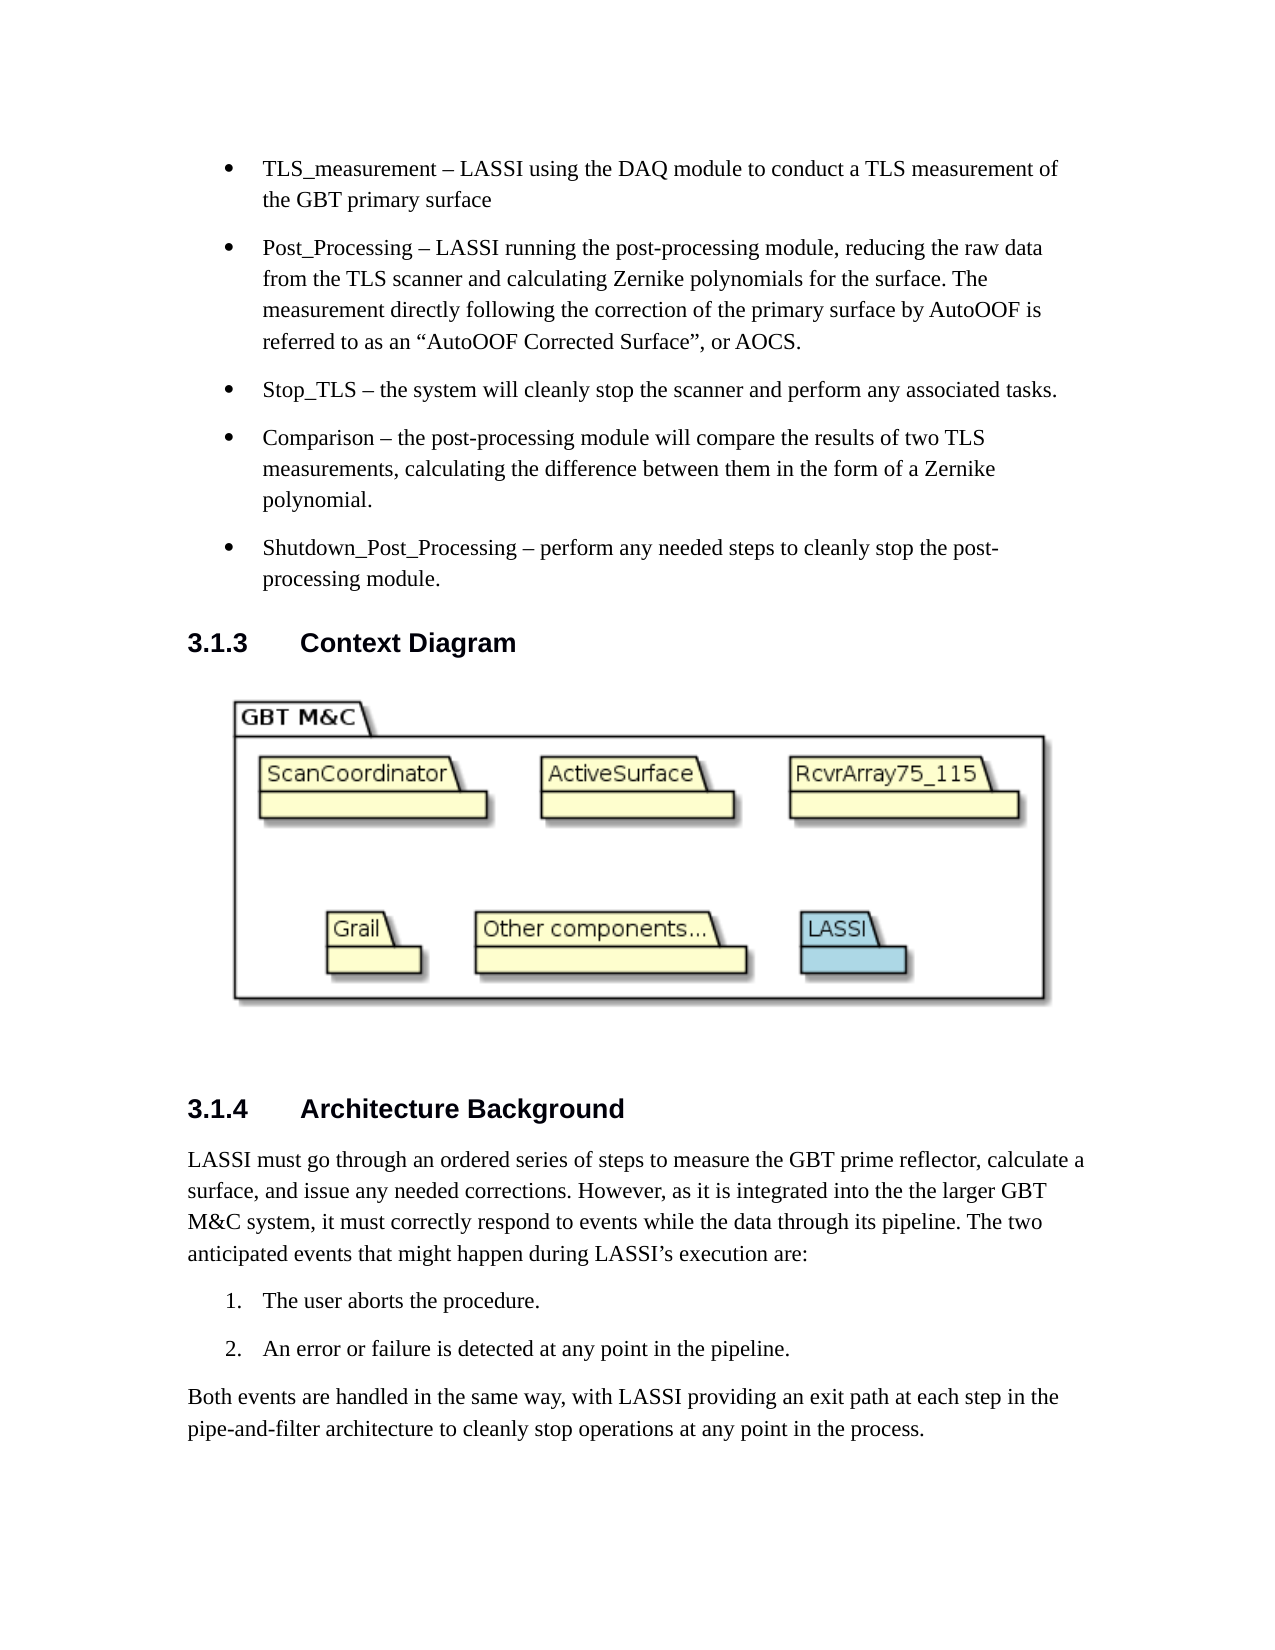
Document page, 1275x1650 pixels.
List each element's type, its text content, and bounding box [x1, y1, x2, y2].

text Both events are handled in the same way, with LASSI providing an exit path at each step in the pipe-and-filter architecture to cleanly stop operations at any point in the process. [187, 1378, 1087, 1441]
list Post_Processing – LASSI running the post-processing module, reducing the raw data from the TLS scanner and calculating Zernike polynomials for the surface. The measurement directly following the correction of the primary surface by AutoOOF is referred to as an “AutoOOF Corrected Surface”, or AOCS. [225, 229, 1087, 354]
list Shutdown_Post_Processing – perform any needed steps to cleanly stop the post-processing module. [225, 529, 1087, 592]
list Stop_TLS – the system will cleanly stop the scanner and perform any associated tasks. [225, 371, 1087, 402]
list The user aborts the procedure. [225, 1283, 1087, 1314]
subtitle Architecture Background [187, 1089, 1087, 1124]
list Comparison – the post-processing module will compare the results of two TLS measurements, calculating the difference between them in the form of a Zernike polynomial. [225, 419, 1087, 512]
list An error or failure is detected at any point in the pipeline. [225, 1331, 1087, 1362]
subtitle Context Diagram [187, 623, 1087, 658]
list TLS_measurement – LASSI using the DAQ module to conduct a TLS measurement of the GBT primary surface [225, 150, 1087, 212]
text LASSI must go through an ordered series of steps to measure the GBT prime reflector, calculate a surface, and issue any needed corrections. However, as it is integrated into the the larger GBT M&C system, it must correctly respond to events while the data through its pipeline. The two anticipated events that might happen during LASSI’s execution are: [187, 1141, 1087, 1266]
picture [200, 664, 1075, 1015]
